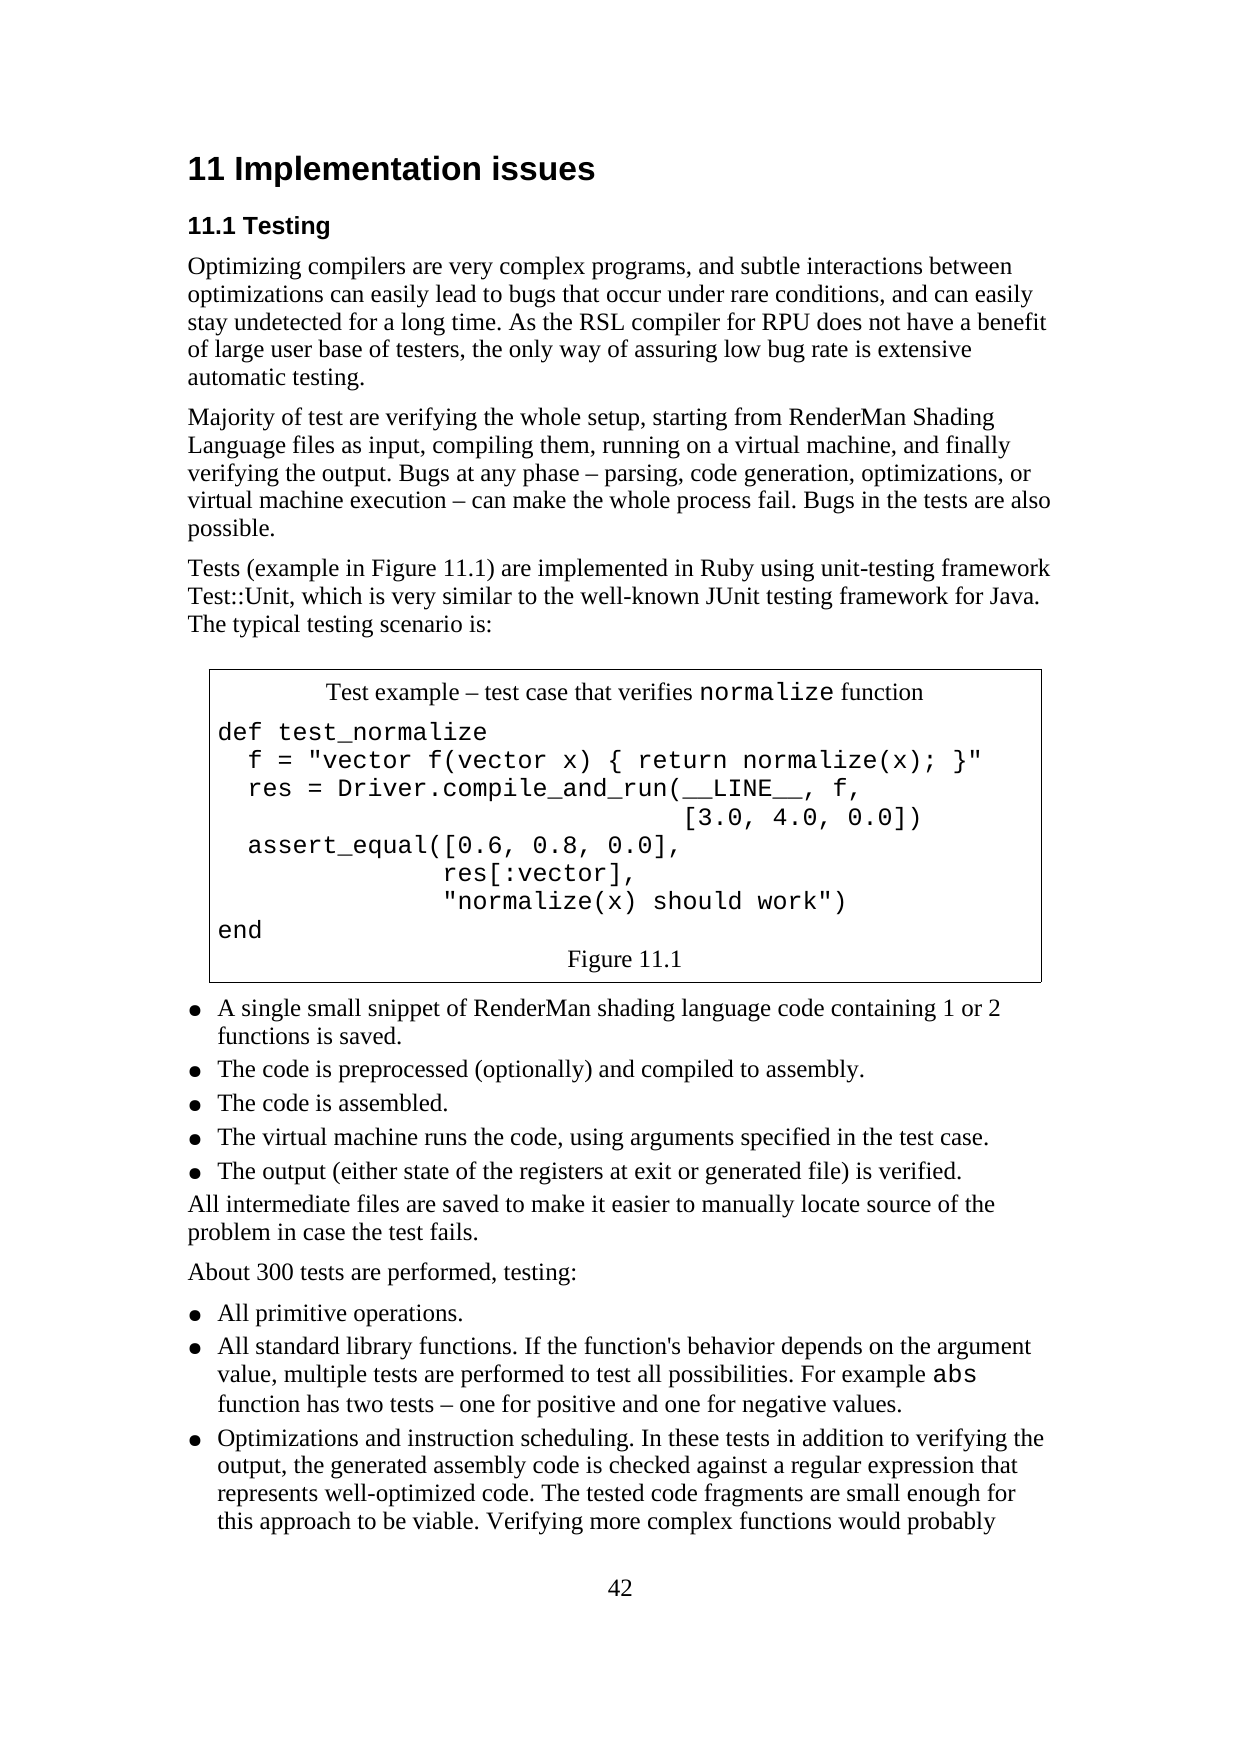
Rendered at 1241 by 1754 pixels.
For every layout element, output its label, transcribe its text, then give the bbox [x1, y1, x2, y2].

text Tests (example in Figure 11.1) are implemented in Ruby using unit-testing framework Test::Unit, which is very similar to the well-known JUnit testing framework for Java. The typical testing scenario is: [187, 554, 1053, 638]
list assert_equal([0.6, 0.8, 0.0], [217, 833, 1032, 861]
list end [217, 917, 1032, 946]
list def test_normalize [217, 720, 1032, 748]
text Majority of test are verifying the whole setup, starting from RenderMan Shading Language files as input, compiling them, running on a virtual machine, and finally verifying the output. Bugs at any phase – parsing, code generation, optimizations, or virtual machine execution – can make the whole process fail. Bugs in the tests are also possible. [187, 403, 1053, 542]
list "normalize(x) should work") [217, 889, 1032, 917]
list A single small snippet of RenderMan shading language code containing 1 or 2 functions is saved. [187, 650, 1053, 1049]
list All standard library functions. If the function's behavior depends on the argument value, multiple tests are performed to test all possibilities. For example abs function has two tests – one for positive and one for negative values. [187, 1332, 1053, 1418]
subtitle 11.1 Testing [187, 212, 1053, 240]
list The code is assembled. [187, 1089, 1053, 1117]
list The virtual machine runs the code, using arguments specified in the test case. [187, 1123, 1053, 1151]
list Optimizations and instruction scheduling. In these tests in addition to verifying the output, the generated assembly code is checked against a regular expression that represents well-optimized code. The tested code fragments are small enough for this approach to be viable. Verifying more complex functions would probably [187, 1424, 1053, 1534]
list res[:vector], [217, 861, 1032, 889]
list Test example – test case that verifies normalize function [217, 678, 1032, 708]
list All primitive operations. [187, 1299, 1053, 1326]
list Figure 11.1 [217, 946, 1032, 973]
list The code is preprocessed (optionally) and compiled to assembly. [187, 1056, 1053, 1083]
text About 300 tests are performed, testing: [187, 1258, 1053, 1286]
list The output (either state of the registers at exit or generated file) is verified. [187, 1157, 1053, 1184]
text All intermediate files are saved to make it easier to manually locate source of the problem in case the test fails. [187, 1191, 1053, 1246]
list f = "vector f(vector x) { return normalize(x); }" [217, 748, 1032, 776]
list [3.0, 4.0, 0.0]) [217, 804, 1032, 833]
list res = Driver.compile_and_run(__LINE__, f, [217, 776, 1032, 804]
subtitle 11 Implementation issues [187, 150, 1053, 187]
text Optimizing compilers are very complex programs, and subtle interactions between optimizations can easily lead to bugs that occur under rare conditions, and can easily stay undetected for a long time. As the RSL compiler for RPU does not have a benefit of large user base of testers, the only way of assuring low bug rate is extensive automatic testing. [187, 252, 1053, 391]
